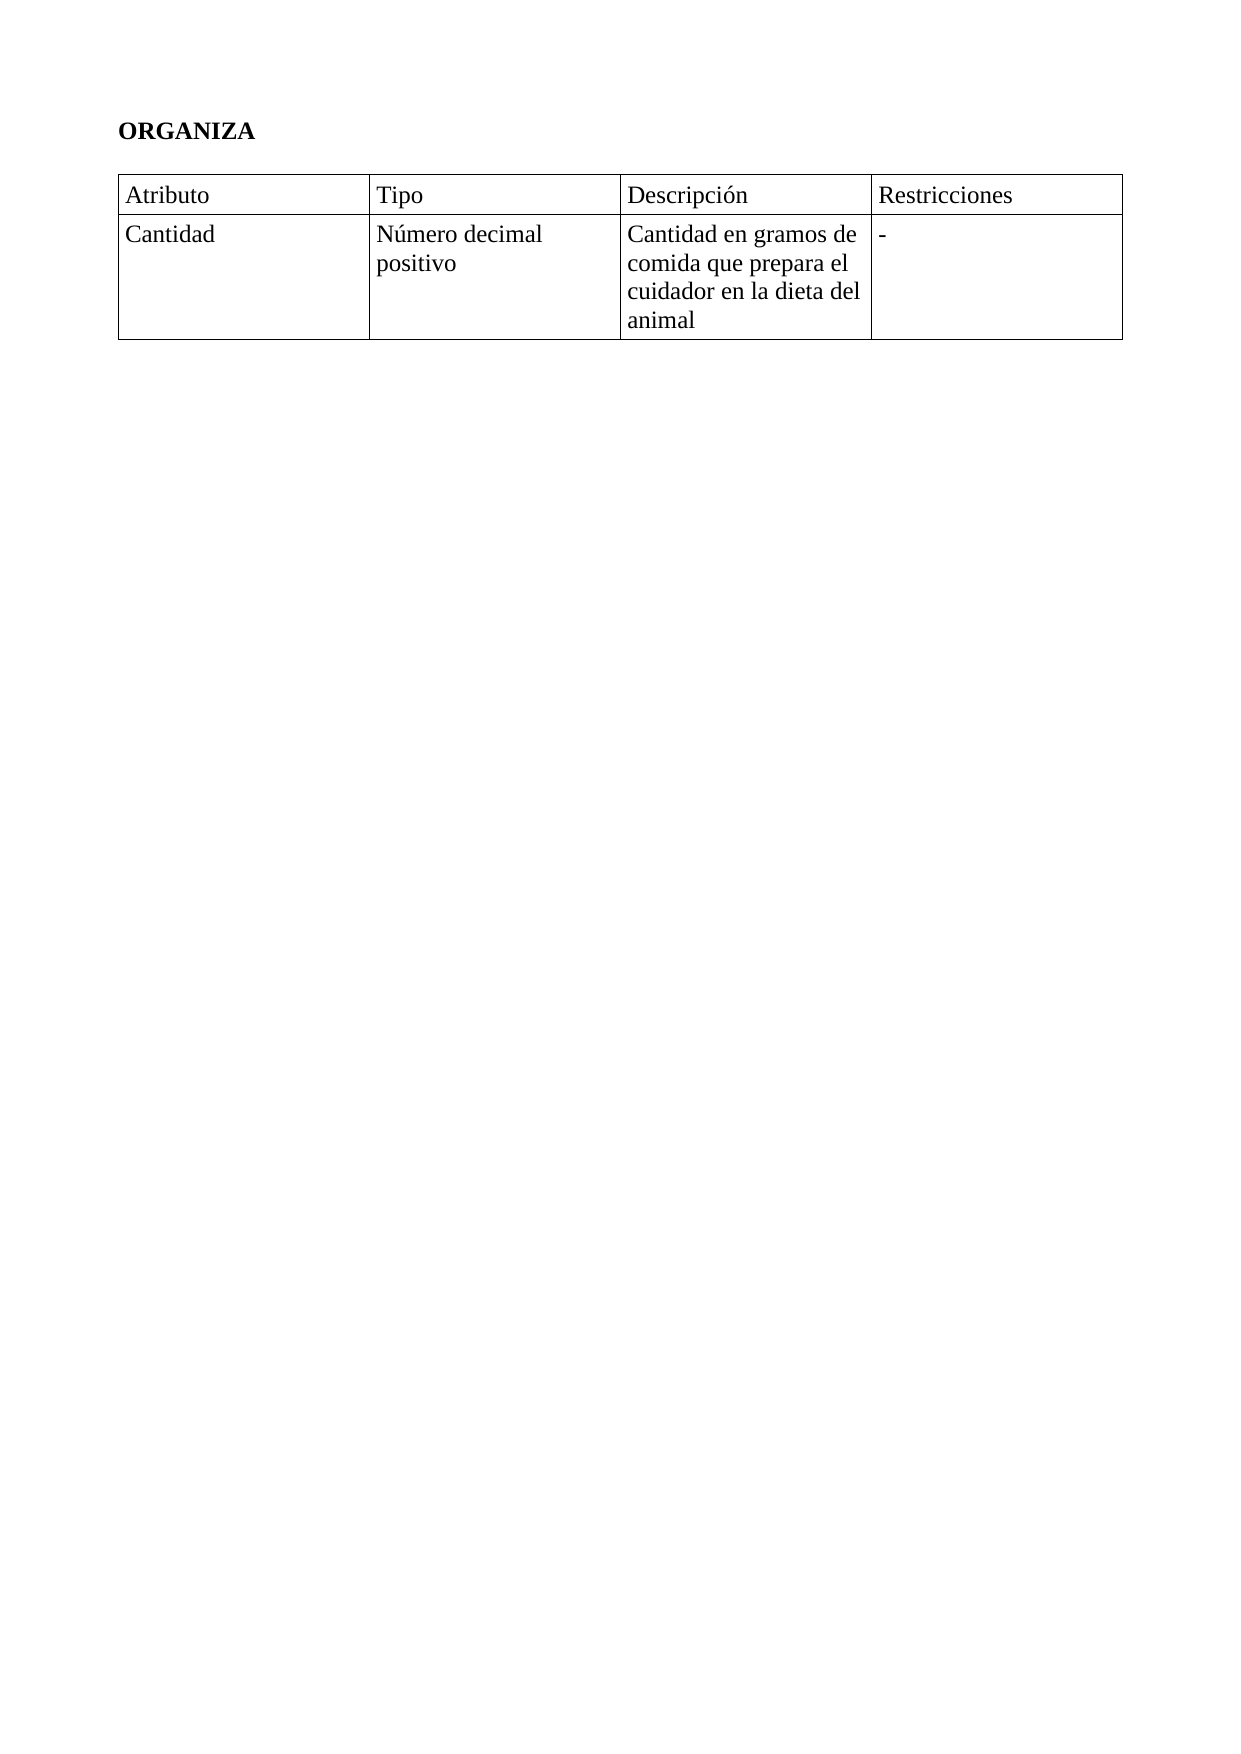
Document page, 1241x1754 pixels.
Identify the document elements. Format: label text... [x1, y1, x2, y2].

table_cell Cantidad en gramos de comida que prepara el cuidador en la dieta del animal [621, 215, 871, 339]
table_cell - [872, 215, 1122, 339]
text ORGANIZA [118, 116, 1136, 145]
table_cell Número decimal positivo [370, 215, 620, 339]
table_header Restricciones [872, 175, 1122, 214]
table_header Descripción [621, 175, 871, 214]
table_header Tipo [370, 175, 620, 214]
table_header Atributo [119, 175, 369, 214]
table_cell Cantidad [119, 215, 369, 339]
